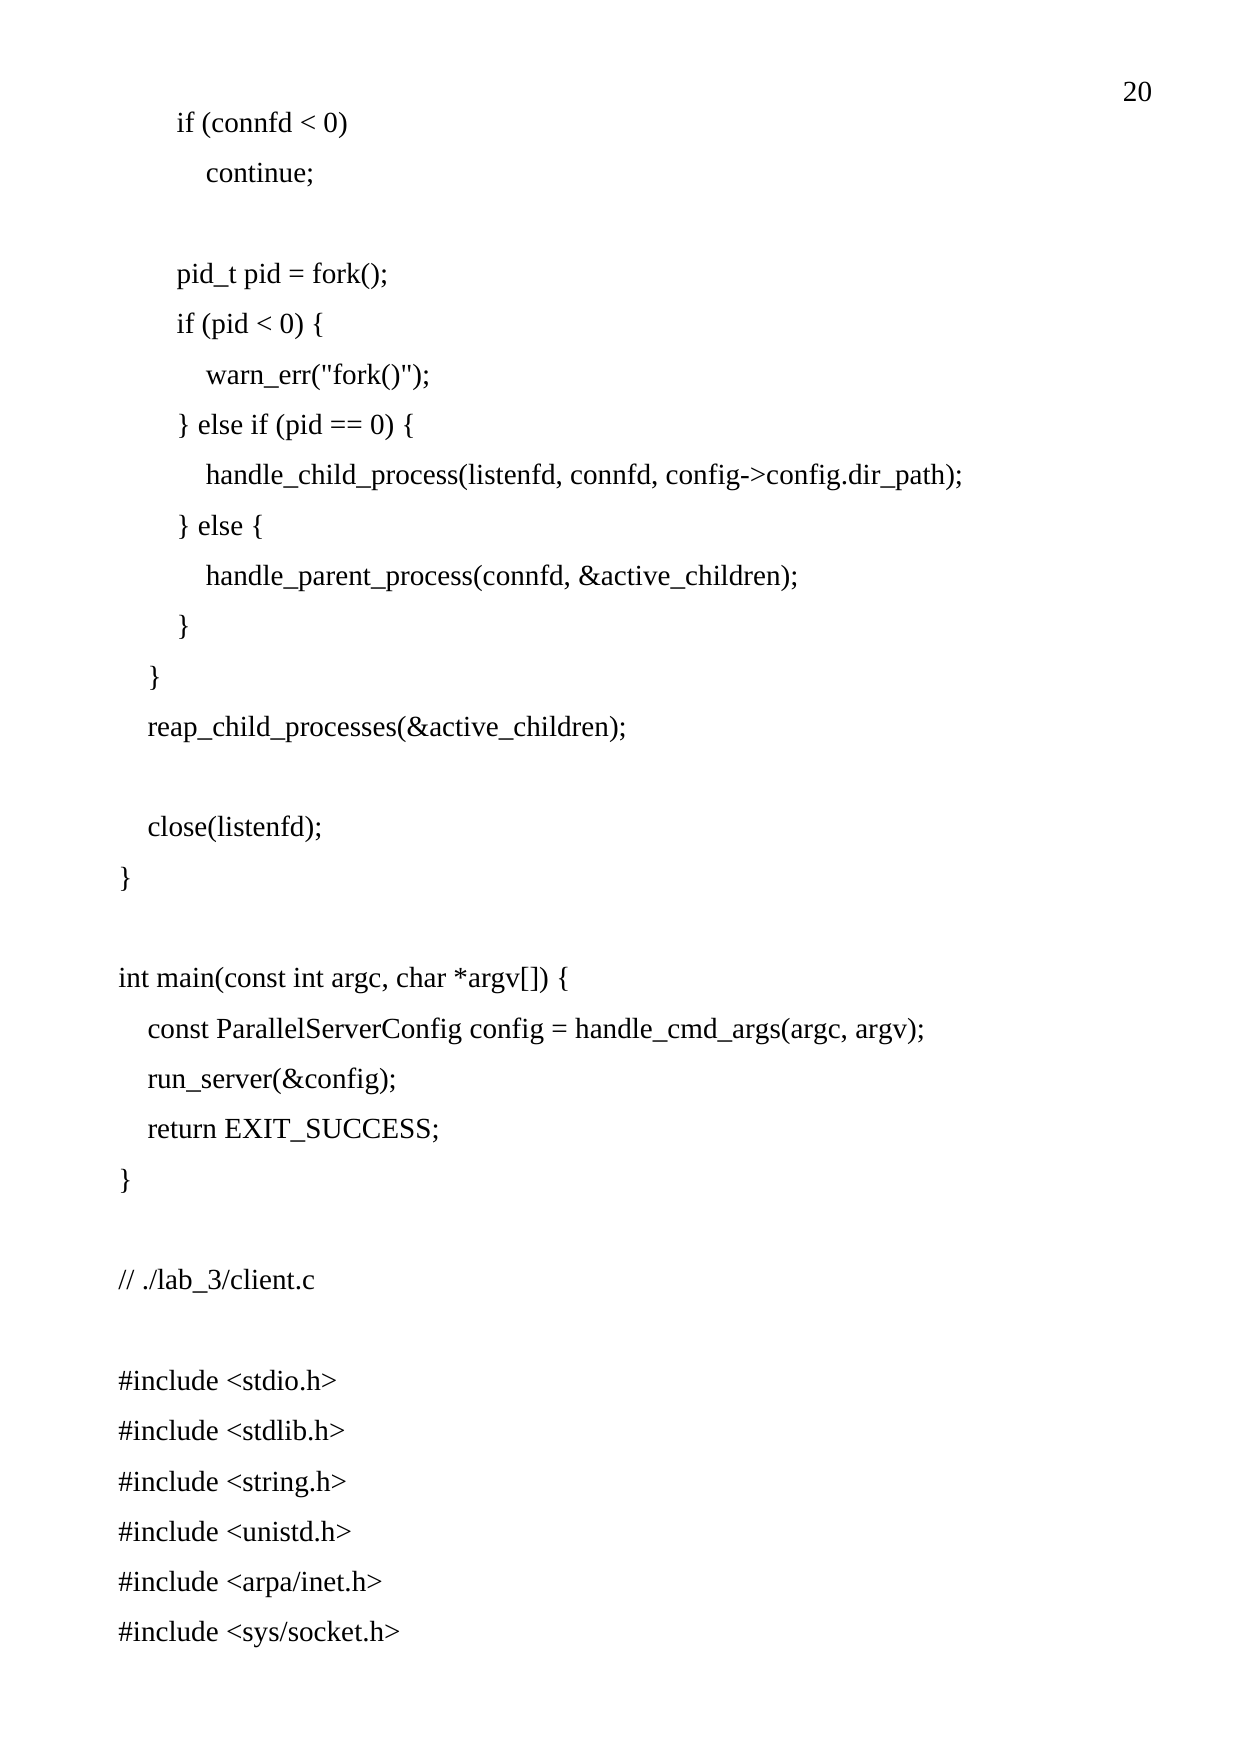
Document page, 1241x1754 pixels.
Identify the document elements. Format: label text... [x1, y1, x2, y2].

text #include <unistd.h> [118, 1514, 1122, 1547]
text #include <string.h> [118, 1464, 1122, 1497]
text #include <arpa/inet.h> [118, 1564, 1122, 1598]
text } [118, 860, 1122, 893]
text warn_err("fork()"); [118, 357, 1122, 390]
text } [118, 608, 1122, 642]
text int main(const int argc, char *argv[]) { [118, 961, 1122, 994]
text } else { [118, 508, 1122, 541]
text #include <stdlib.h> [118, 1413, 1122, 1447]
text const ParallelServerConfig config = handle_cmd_args(argc, argv); [118, 1011, 1122, 1044]
text if (connfd < 0) [118, 105, 1122, 139]
text pid_t pid = fork(); [118, 256, 1122, 290]
text #include <stdio.h> [118, 1363, 1122, 1397]
text } [118, 1162, 1122, 1195]
text return EXIT_SUCCESS; [118, 1111, 1122, 1145]
text reap_child_processes(&active_children); [118, 709, 1122, 742]
text } [118, 659, 1122, 692]
text if (pid < 0) { [118, 306, 1122, 340]
text handle_child_process(listenfd, connfd, config->config.dir_path); [118, 457, 1122, 491]
text run_server(&config); [118, 1061, 1122, 1095]
text // ./lab_3/client.c [118, 1262, 1122, 1296]
text handle_parent_process(connfd, &active_children); [118, 558, 1122, 592]
text } else if (pid == 0) { [118, 407, 1122, 441]
text continue; [118, 156, 1122, 189]
text #include <sys/socket.h> [118, 1614, 1122, 1648]
text close(listenfd); [118, 809, 1122, 843]
